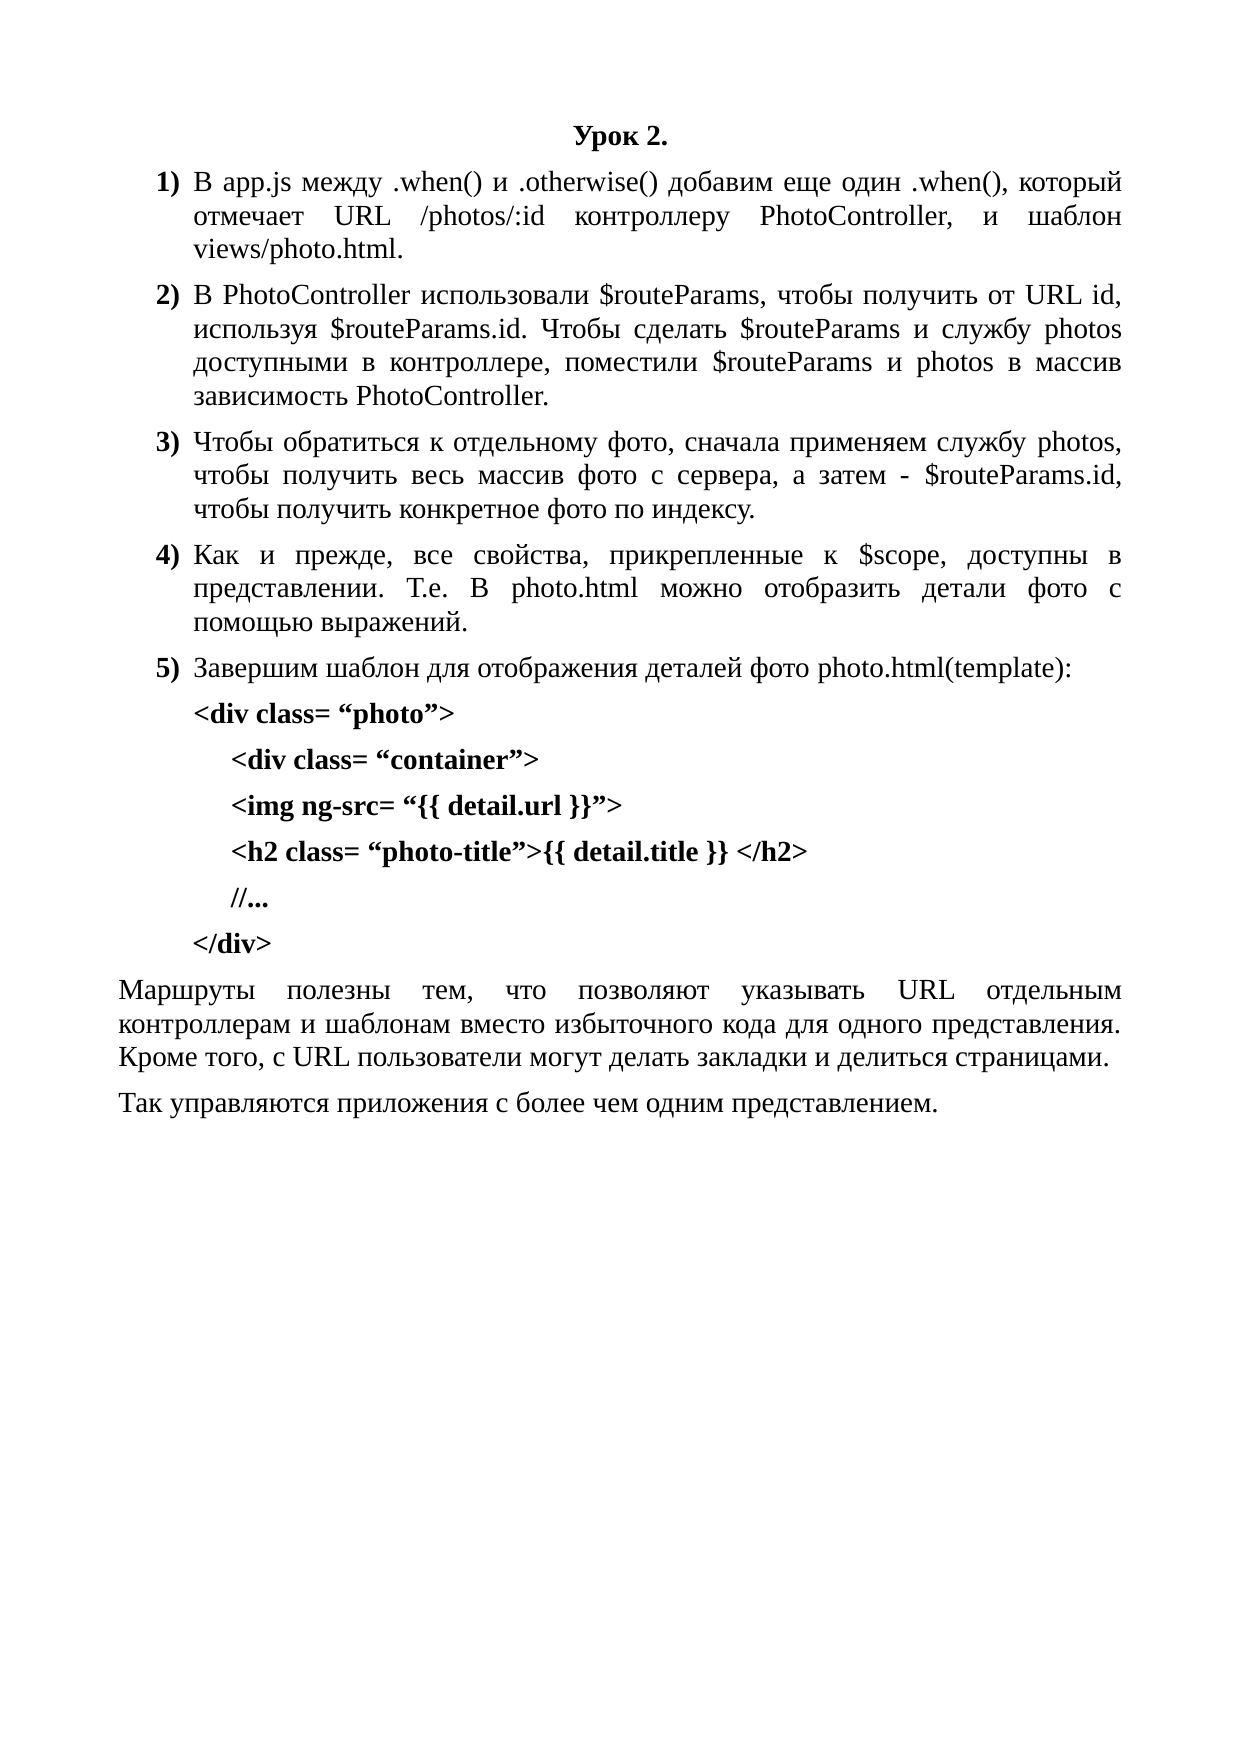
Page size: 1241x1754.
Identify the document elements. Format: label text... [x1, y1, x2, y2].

list <h2 class= “photo-title”>{{ detail.title }} </h2> [193, 834, 1122, 868]
list <div class= “photo”> [156, 696, 1122, 730]
text Урок 2. [118, 118, 1122, 152]
text Так управляются приложения с более чем одним представлением. [118, 1086, 1122, 1119]
list Чтобы обратиться к отдельному фото, сначала применяем службу photos, чтобы получить весь массив фото с сервера, а затем - $routeParams.id, чтобы получить конкретное фото по индексу. [156, 424, 1122, 524]
list <div class= “container”> [193, 742, 1122, 776]
list <img ng-src= “{{ detail.url }}”> [193, 788, 1122, 822]
list Как и прежде, все свойства, прикрепленные к $scope, доступны в представлении. Т.е. В photo.html можно отобразить детали фото с помощью выражений. [156, 537, 1122, 638]
list В app.js между .when() и .otherwise() добавим еще один .when(), который отмечает URL /photos/:id контроллеру PhotoController, и шаблон views/photo.html. [156, 164, 1122, 265]
list //... [193, 880, 1122, 914]
list В PhotoController использовали $routeParams, чтобы получить от URL id, используя $routeParams.id. Чтобы сделать $routeParams и службу photos доступными в контроллере, поместили $routeParams и photos в массив зависимость PhotoController. [156, 277, 1122, 411]
list Завершим шаблон для отображения деталей фото photo.html(template): [156, 650, 1122, 684]
text </div> [118, 926, 1122, 960]
text Маршруты полезны тем, что позволяют указывать URL отдельным контроллерам и шаблонам вместо избыточного кода для одного представления. Кроме того, с URL пользователи могут делать закладки и делиться страницами. [118, 972, 1122, 1073]
